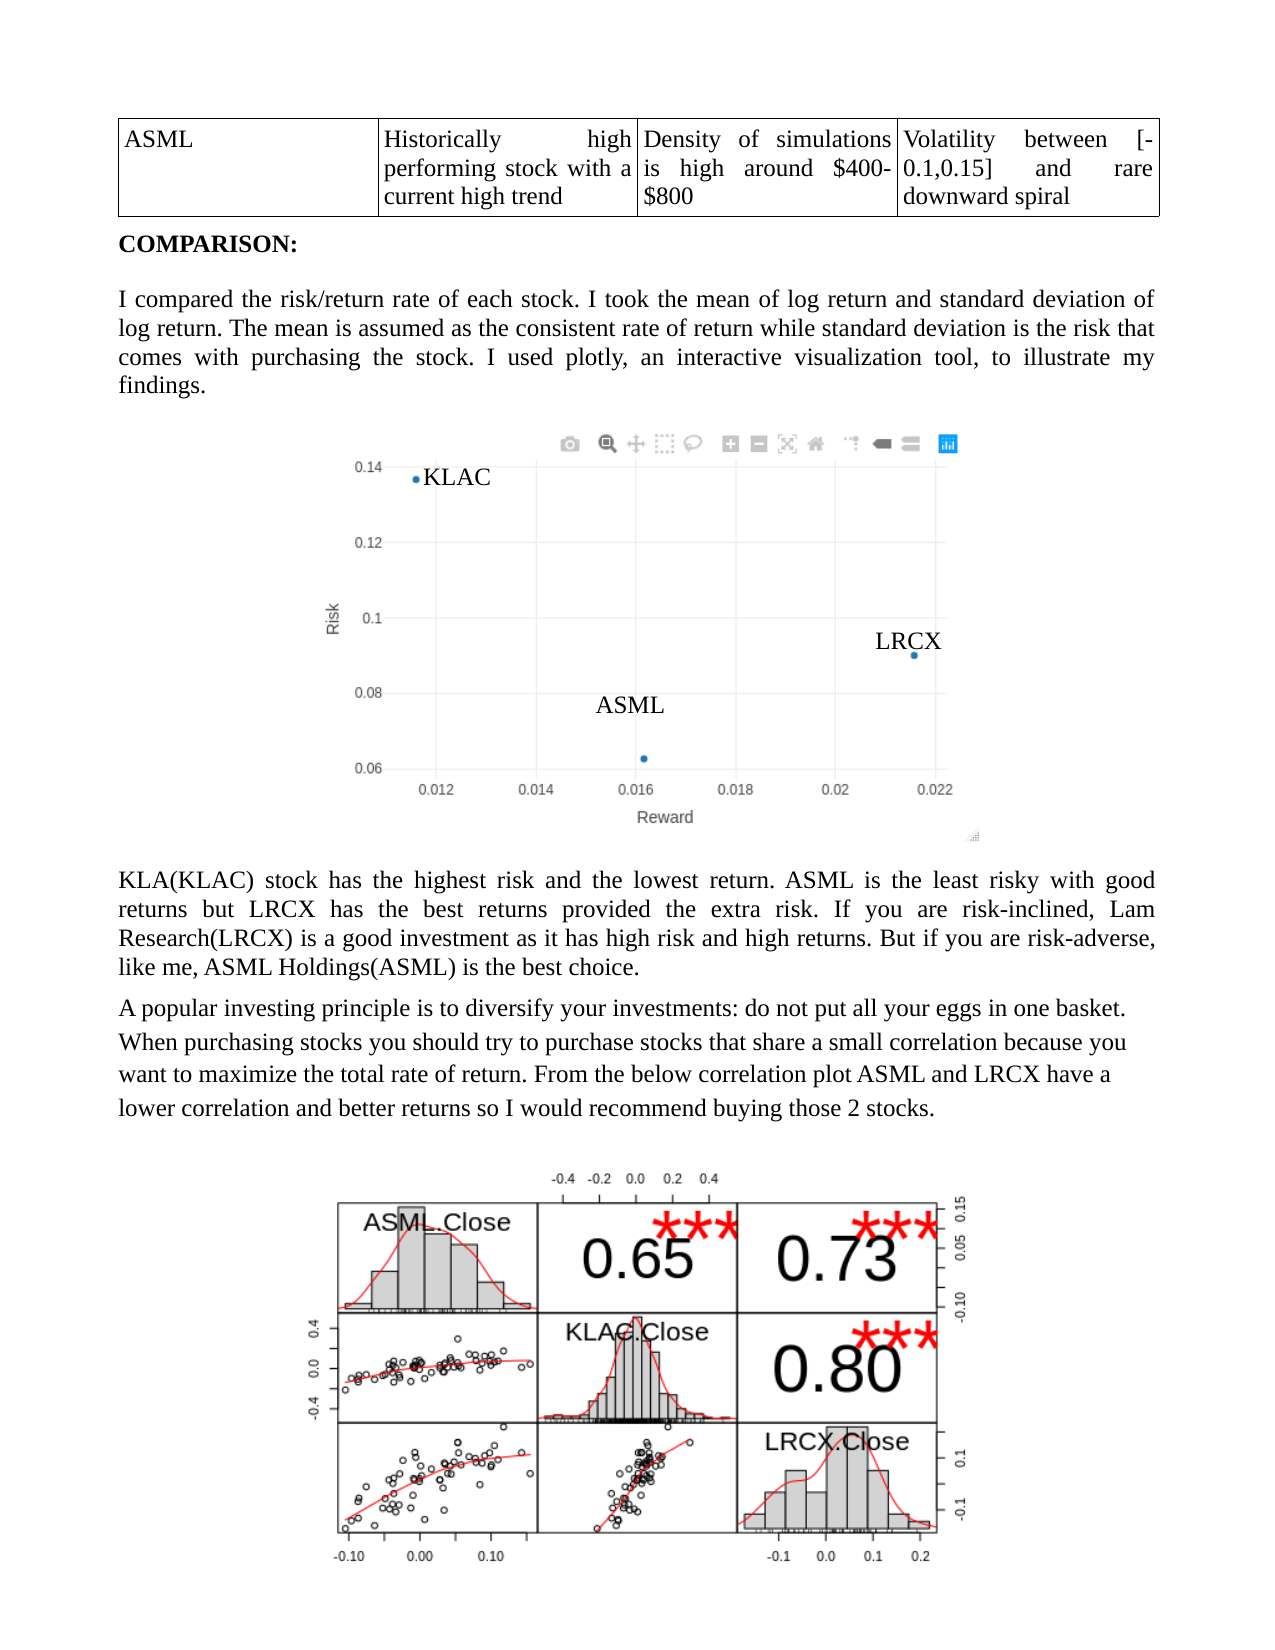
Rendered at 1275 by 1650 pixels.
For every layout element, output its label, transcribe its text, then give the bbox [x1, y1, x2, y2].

text COMPARISON: [118, 229, 1157, 258]
picture [295, 412, 980, 842]
table_cell Volatility between [-0.1,0.15] and rare downward spiral [898, 119, 1159, 216]
text KLA(KLAC) stock has the highest risk and the lowest return. ASML is the least risky with good returns but LRCX has the best returns provided the extra risk. If you are risk-inclined, Lam Research(LRCX) is a good investment as it has high risk and high returns. But if you are risk-adverse, like me, ASML Holdings(ASML) is the best choice. [118, 865, 1157, 980]
text A popular investing principle is to diversify your investments: do not put all your eggs in one basket. When purchasing stocks you should try to purchase stocks that share a small correlation because you want to maximize the total rate of return. From the below correlation plot ASML and LRCX have a lower correlation and better returns so I would recommend buying those 2 stocks. [118, 993, 1157, 1121]
table_cell Historically high performing stock with a current high trend [379, 119, 637, 216]
table_cell Density of simulations is high around $400-$800 [638, 119, 897, 216]
table_cell ASML [119, 119, 378, 216]
picture [275, 1140, 1000, 1596]
text I compared the risk/return rate of each stock. I took the mean of log return and standard deviation of log return. The mean is assumed as the consistent rate of return while standard deviation is the risk that comes with purchasing the stock. I used plotly, an interactive visualization tool, to illustrate my findings. [118, 284, 1157, 399]
